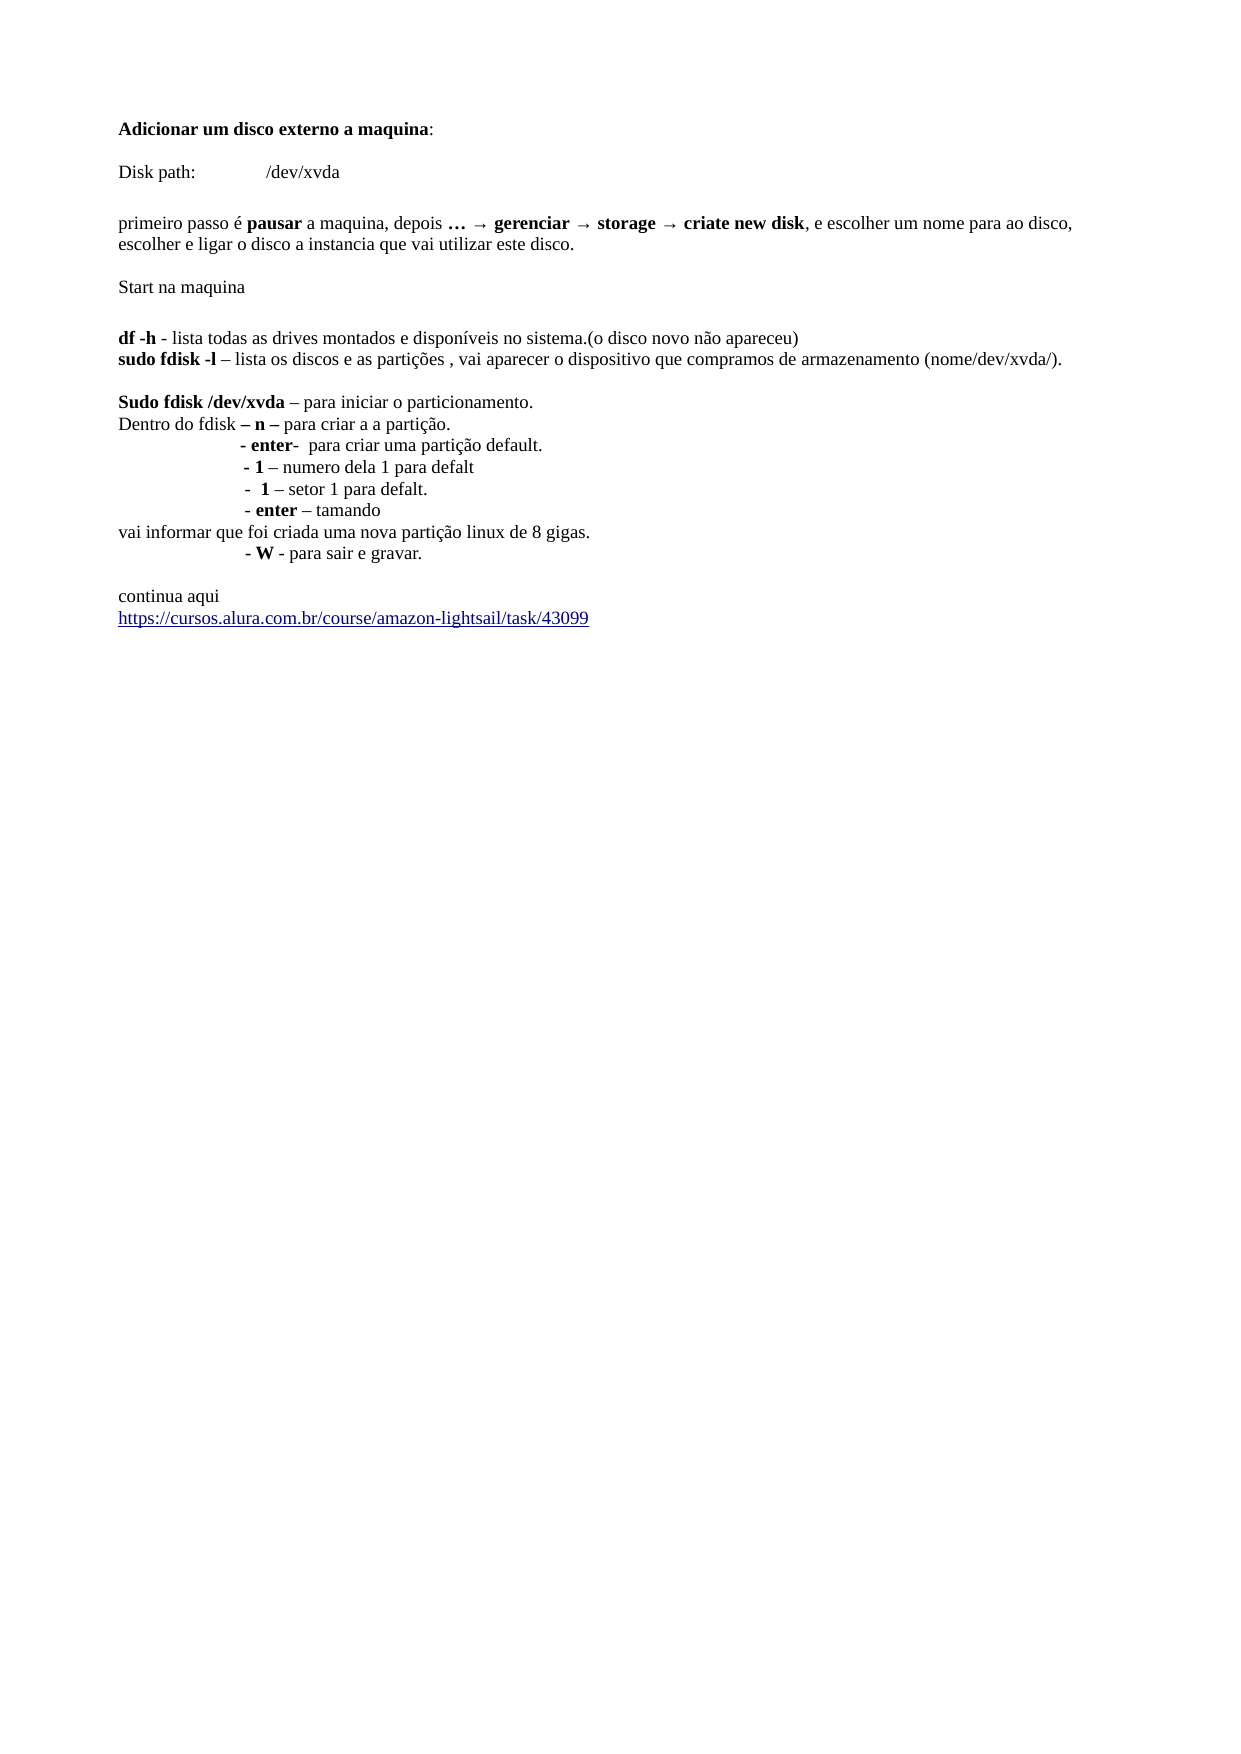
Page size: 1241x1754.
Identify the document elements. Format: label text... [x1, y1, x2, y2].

text Start na maquina [118, 276, 1122, 298]
text https://cursos.alura.com.br/course/amazon-lightsail/task/43099 [118, 607, 1122, 628]
text vai informar que foi criada uma nova partição linux de 8 gigas. [118, 521, 1122, 542]
text Sudo fdisk /dev/xvda – para iniciar o particionamento. [118, 391, 1122, 413]
text Disk path: /dev/xvda [118, 161, 1122, 183]
text - enter – tamando [118, 499, 1122, 521]
text - 1 – setor 1 para defalt. [118, 477, 1122, 499]
text - enter- para criar uma partição default. [118, 434, 1122, 456]
text Dentro do fdisk – n – para criar a a partição. [118, 413, 1122, 434]
text sudo fdisk -l – lista os discos e as partições , vai aparecer o dispositivo que compramos de armazenamento (nome/dev/xvda/). [118, 348, 1122, 370]
text df -h - lista todas as drives montados e disponíveis no sistema.(o disco novo não apareceu) [118, 327, 1122, 348]
text - W - para sair e gravar. [118, 542, 1122, 564]
text - 1 – numero dela 1 para defalt [118, 456, 1122, 477]
text primeiro passo é pausar a maquina, depois … → gerenciar → storage → criate new disk, e escolher um nome para ao disco, escolher e ligar o disco a instancia que vai utilizar este disco. [118, 212, 1122, 255]
text Adicionar um disco externo a maquina: [118, 118, 1122, 140]
text continua aqui [118, 585, 1122, 607]
